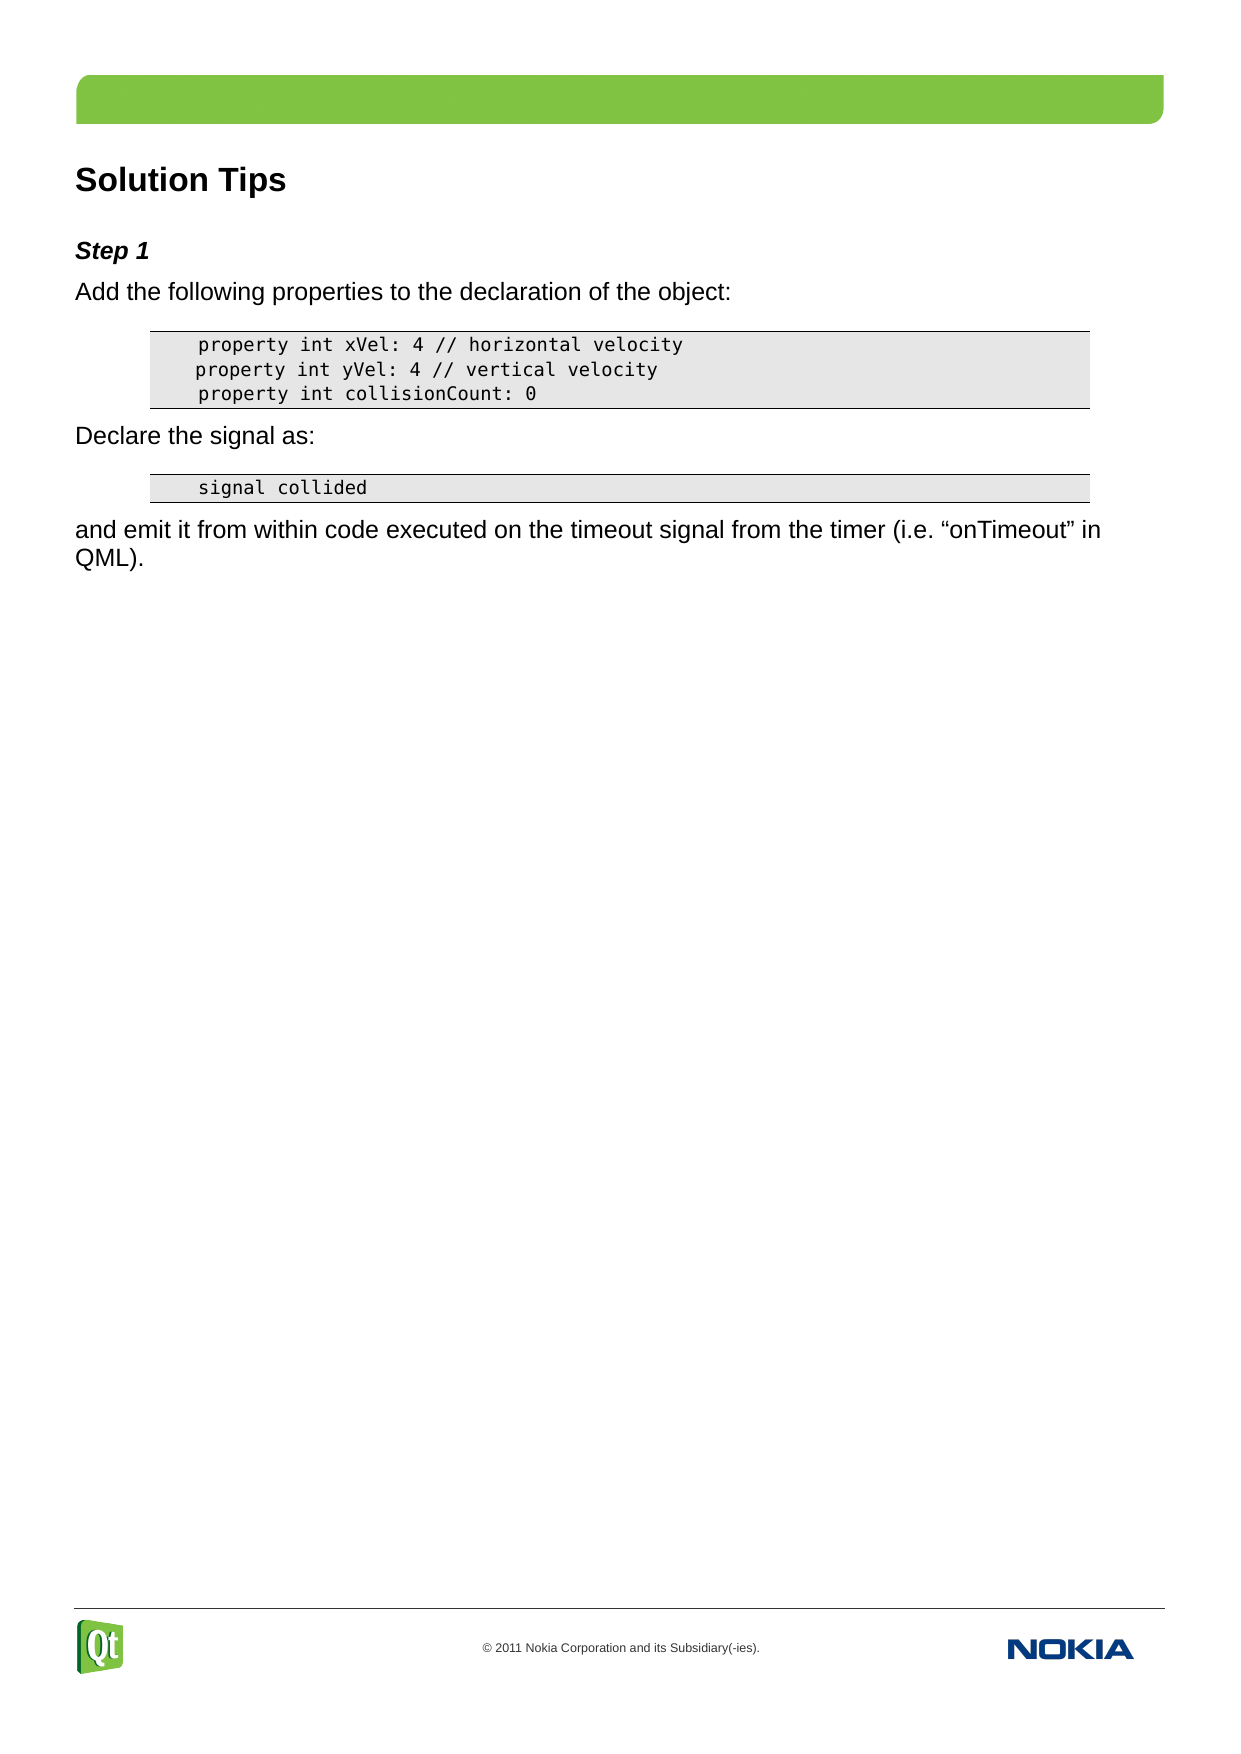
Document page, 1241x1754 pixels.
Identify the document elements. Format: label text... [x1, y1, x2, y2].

subtitle Solution Tips [75, 160, 1165, 199]
text Add the following properties to the declaration of the object: [75, 277, 1165, 306]
text signal collided [150, 475, 1090, 502]
picture [978, 1610, 1164, 1688]
picture [76, 75, 1164, 124]
text property int xVel: 4 // horizontal velocity [150, 332, 1090, 359]
text property int yVel: 4 // vertical velocity [150, 359, 1090, 381]
text property int collisionCount: 0 [150, 381, 1090, 408]
text Declare the signal as: [75, 421, 1165, 449]
text and emit it from within code executed on the timeout signal from the timer (i.e. “onTimeout” in QML). [75, 515, 1165, 572]
picture [73, 1615, 127, 1679]
subtitle Step 1 [75, 236, 1165, 265]
